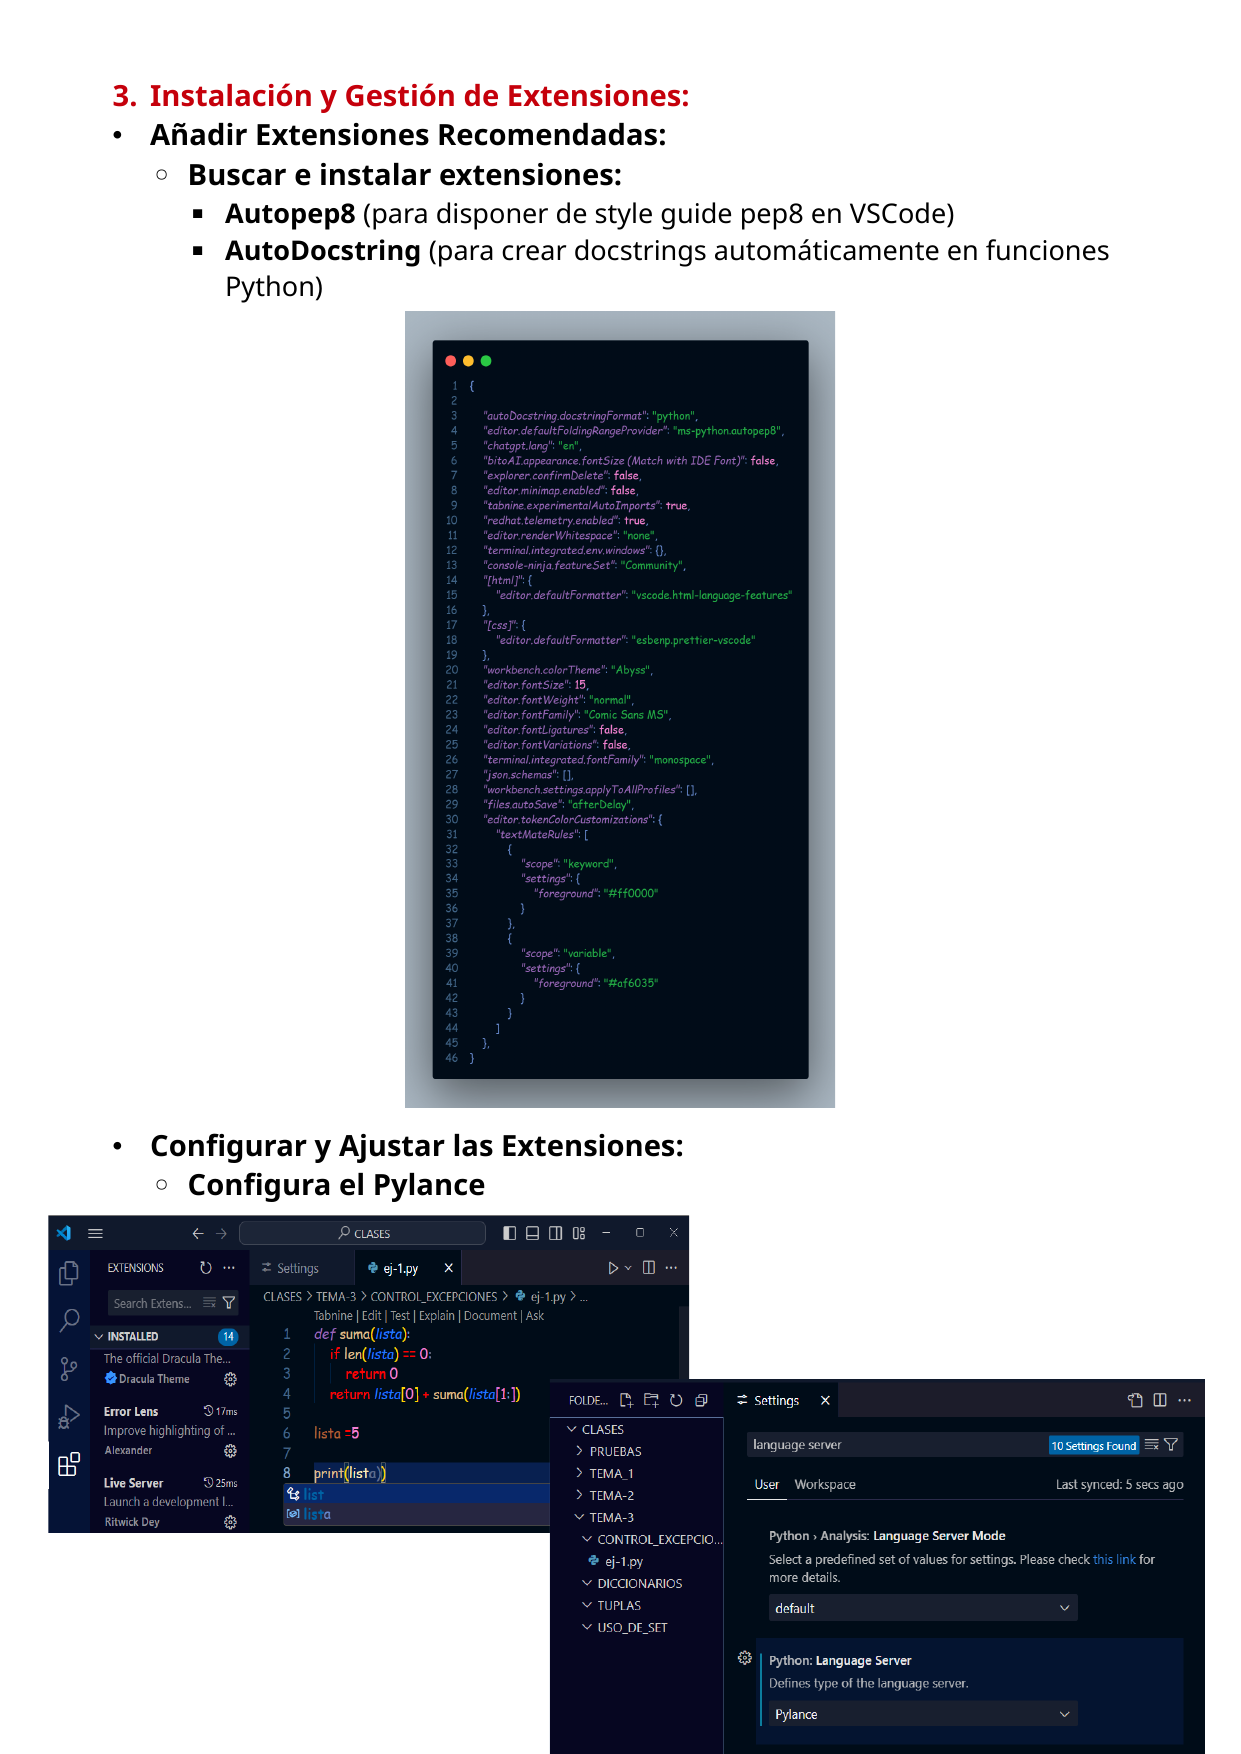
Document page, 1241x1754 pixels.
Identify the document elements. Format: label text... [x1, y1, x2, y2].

list Añadir Extensiones Recomendadas: [112, 115, 1165, 154]
list Buscar e instalar extensiones: [150, 154, 1165, 194]
list Instalación y Gestión de Extensiones: [112, 75, 1165, 115]
list AutoDocstring (para crear docstrings automáticamente en funciones Python) [187, 231, 1165, 305]
list Configura el Pylance [150, 1165, 1165, 1204]
picture [405, 311, 836, 1108]
list Autopep8 (para disponer de style guide pep8 en VSCode) [187, 194, 1165, 231]
picture [48, 1215, 1205, 1754]
list Configurar y Ajustar las Extensiones: [112, 1125, 1165, 1165]
